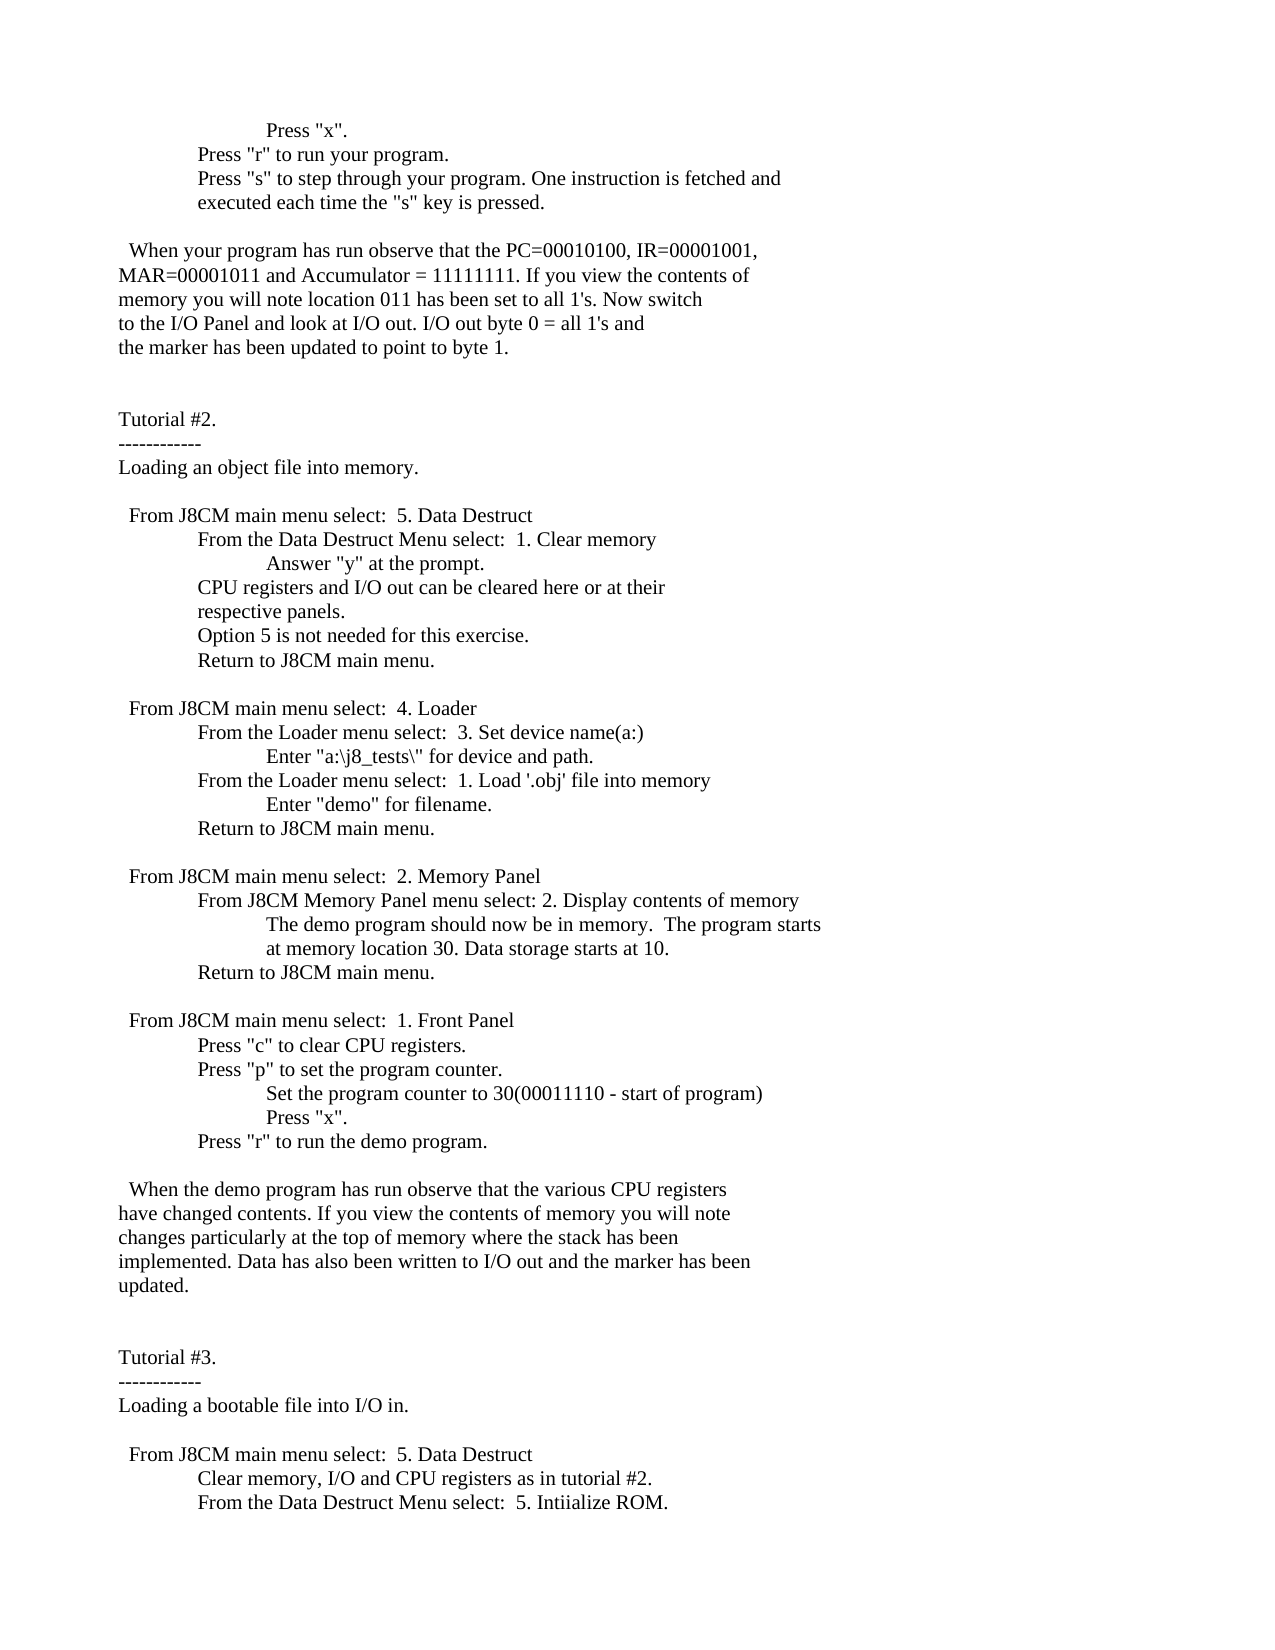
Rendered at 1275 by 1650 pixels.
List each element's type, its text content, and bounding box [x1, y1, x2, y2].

text From the Loader menu select: 3. Set device name(a:) [118, 720, 1157, 744]
text ------------ [118, 431, 1157, 455]
text Press "c" to clear CPU registers. [118, 1032, 1157, 1057]
text Answer "y" at the prompt. [118, 551, 1157, 575]
text When your program has run observe that the PC=00010100, IR=00001001, [118, 238, 1157, 262]
text have changed contents. If you view the contents of memory you will note [118, 1201, 1157, 1225]
text Option 5 is not needed for this exercise. [118, 623, 1157, 647]
text the marker has been updated to point to byte 1. [118, 335, 1157, 359]
text Press "x". [118, 1105, 1157, 1129]
text From the Data Destruct Menu select: 5. Intiialize ROM. [118, 1490, 1157, 1514]
text respective panels. [118, 599, 1157, 623]
text Press "x". [118, 118, 1157, 142]
text From J8CM Memory Panel menu select: 2. Display contents of memory [118, 888, 1157, 912]
text Clear memory, I/O and CPU registers as in tutorial #2. [118, 1466, 1157, 1490]
text Tutorial #2. [118, 407, 1157, 431]
text From the Loader menu select: 1. Load '.obj' file into memory [118, 768, 1157, 792]
text From J8CM main menu select: 5. Data Destruct [118, 503, 1157, 527]
text Press "s" to step through your program. One instruction is fetched and [118, 166, 1157, 190]
text From J8CM main menu select: 2. Memory Panel [118, 864, 1157, 888]
text executed each time the "s" key is pressed. [118, 190, 1157, 214]
text When the demo program has run observe that the various CPU registers [118, 1177, 1157, 1201]
text Enter "a:\j8_tests\" for device and path. [118, 744, 1157, 768]
text Tutorial #3. [118, 1345, 1157, 1369]
text From J8CM main menu select: 5. Data Destruct [118, 1442, 1157, 1466]
text MAR=00001011 and Accumulator = 11111111. If you view the contents of [118, 262, 1157, 287]
text From J8CM main menu select: 1. Front Panel [118, 1008, 1157, 1032]
text Return to J8CM main menu. [118, 816, 1157, 840]
text The demo program should now be in memory. The program starts [118, 912, 1157, 936]
text ------------ [118, 1369, 1157, 1393]
text at memory location 30. Data storage starts at 10. [118, 936, 1157, 960]
text From the Data Destruct Menu select: 1. Clear memory [118, 527, 1157, 551]
text to the I/O Panel and look at I/O out. I/O out byte 0 = all 1's and [118, 311, 1157, 335]
text changes particularly at the top of memory where the stack has been [118, 1225, 1157, 1249]
text CPU registers and I/O out can be cleared here or at their [118, 575, 1157, 599]
text Return to J8CM main menu. [118, 960, 1157, 984]
text implemented. Data has also been written to I/O out and the marker has been [118, 1249, 1157, 1273]
text Enter "demo" for filename. [118, 792, 1157, 816]
text Loading an object file into memory. [118, 455, 1157, 479]
text Press "r" to run your program. [118, 142, 1157, 166]
text Loading a bootable file into I/O in. [118, 1393, 1157, 1417]
text Set the program counter to 30(00011110 - start of program) [118, 1081, 1157, 1105]
text From J8CM main menu select: 4. Loader [118, 696, 1157, 720]
text updated. [118, 1273, 1157, 1297]
text Press "r" to run the demo program. [118, 1129, 1157, 1153]
text Return to J8CM main menu. [118, 647, 1157, 672]
text memory you will note location 011 has been set to all 1's. Now switch [118, 287, 1157, 311]
text Press "p" to set the program counter. [118, 1057, 1157, 1081]
